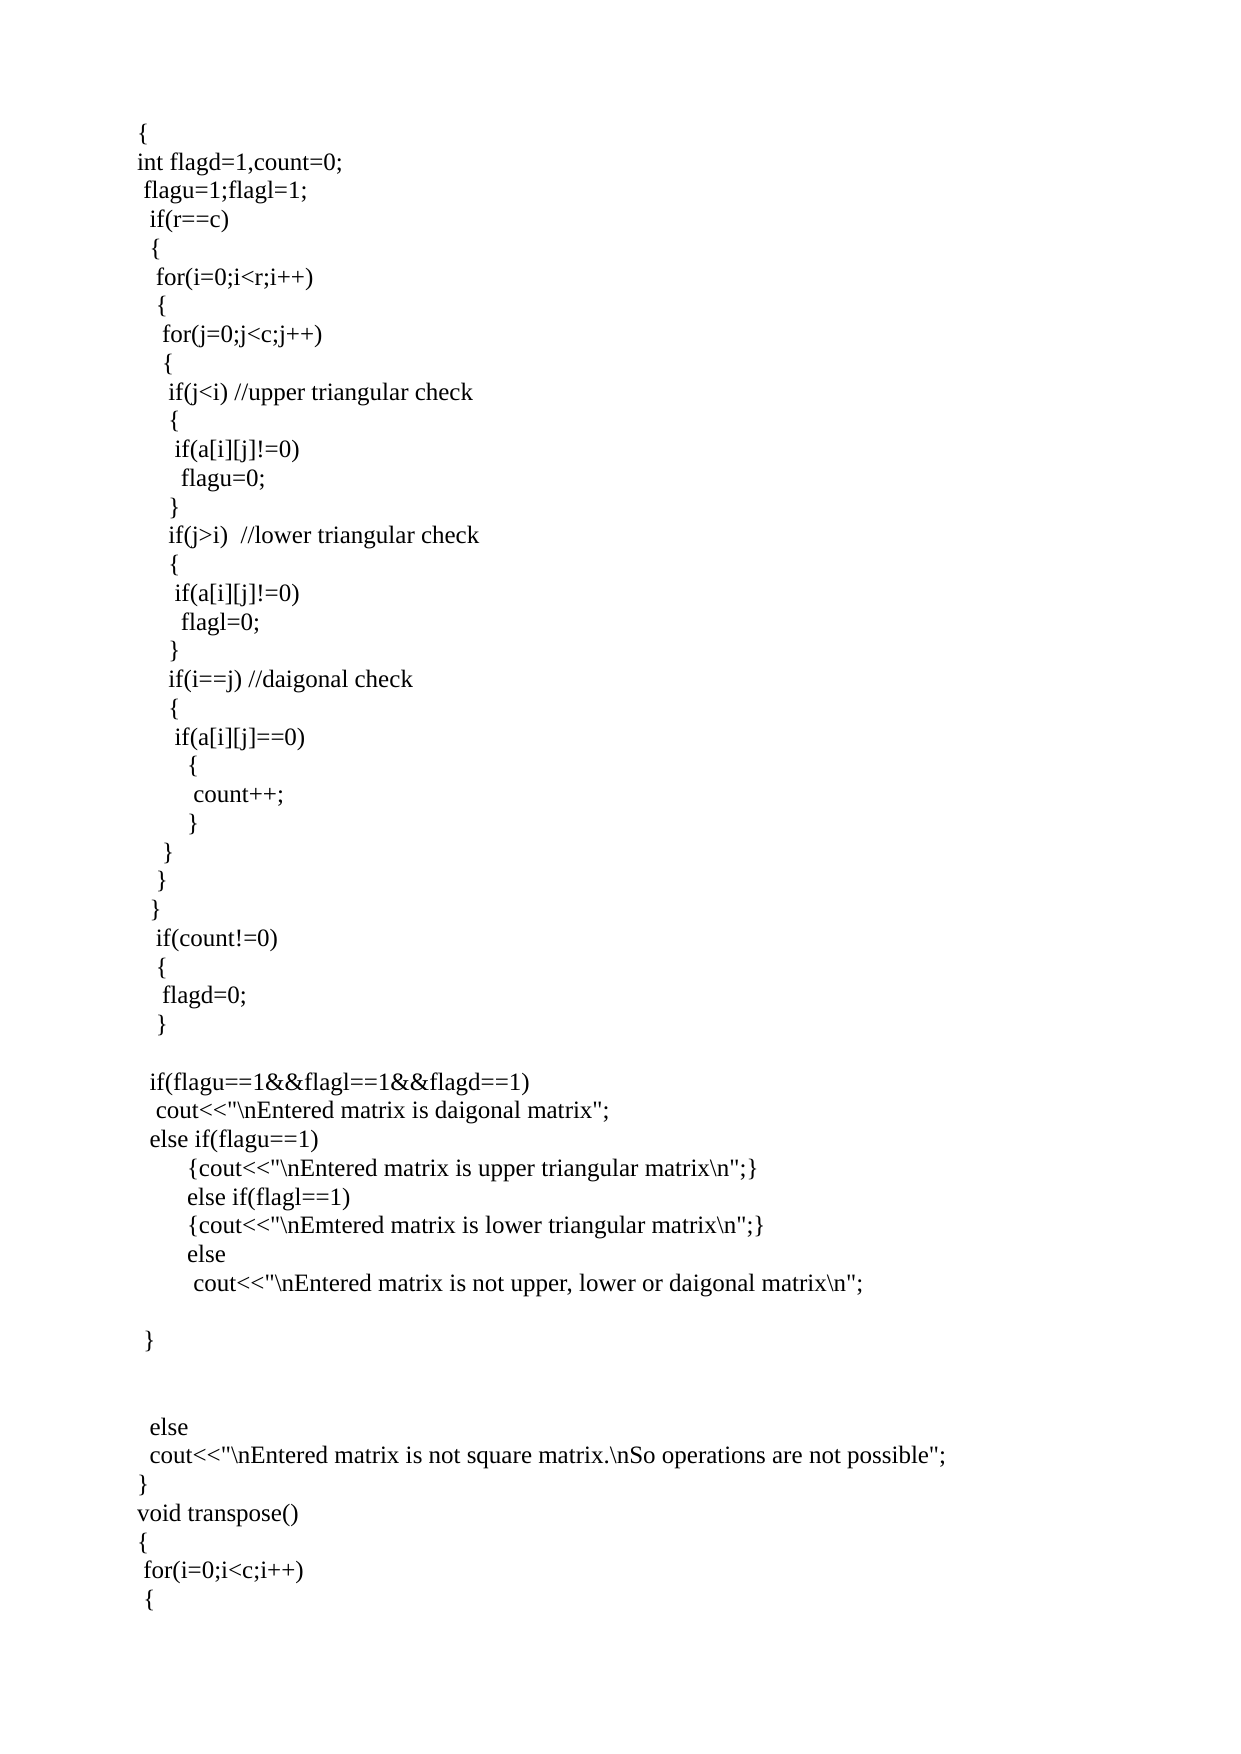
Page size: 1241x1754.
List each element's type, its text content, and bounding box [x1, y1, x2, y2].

text if(count!=0) [118, 923, 1122, 952]
text } [118, 837, 1122, 866]
text flagl=0; [118, 607, 1122, 636]
text cout<<"\nEntered matrix is not upper, lower or daigonal matrix\n"; [118, 1268, 1122, 1297]
text {cout<<"\nEmtered matrix is lower triangular matrix\n";} [118, 1211, 1122, 1239]
text flagd=0; [118, 981, 1122, 1009]
text int flagd=1,count=0; [118, 147, 1122, 176]
text else if(flagu==1) [118, 1124, 1122, 1153]
text {cout<<"\nEntered matrix is upper triangular matrix\n";} [118, 1153, 1122, 1182]
text } [118, 866, 1122, 894]
text { [118, 348, 1122, 377]
text if(j<i) //upper triangular check [118, 377, 1122, 406]
text flagu=1;flagl=1; [118, 176, 1122, 204]
text { [118, 693, 1122, 722]
text for(j=0;j<c;j++) [118, 319, 1122, 348]
text if(i==j) //daigonal check [118, 664, 1122, 693]
text if(flagu==1&&flagl==1&&flagd==1) [118, 1067, 1122, 1096]
text cout<<"\nEntered matrix is not square matrix.\nSo operations are not possible"; [118, 1441, 1122, 1469]
text } [118, 1326, 1122, 1354]
text { [118, 233, 1122, 262]
text } [118, 1009, 1122, 1038]
text } [118, 492, 1122, 521]
text { [118, 549, 1122, 578]
text void transpose() [118, 1498, 1122, 1527]
text count++; [118, 779, 1122, 808]
text { [118, 751, 1122, 779]
text if(a[i][j]!=0) [118, 434, 1122, 463]
text cout<<"\nEntered matrix is daigonal matrix"; [118, 1096, 1122, 1124]
text if(j>i) //lower triangular check [118, 521, 1122, 549]
text } [118, 636, 1122, 664]
text for(i=0;i<r;i++) [118, 262, 1122, 291]
text for(i=0;i<c;i++) [118, 1556, 1122, 1584]
text flagu=0; [118, 463, 1122, 492]
text } [118, 808, 1122, 837]
text { [118, 1527, 1122, 1556]
text { [118, 406, 1122, 434]
text else if(flagl==1) [118, 1182, 1122, 1211]
text if(a[i][j]!=0) [118, 578, 1122, 607]
text } [118, 1469, 1122, 1498]
text { [118, 118, 1122, 147]
text { [118, 1584, 1122, 1613]
text } [118, 894, 1122, 923]
text if(a[i][j]==0) [118, 722, 1122, 751]
text if(r==c) [118, 204, 1122, 233]
text { [118, 291, 1122, 319]
text else [118, 1412, 1122, 1441]
text else [118, 1239, 1122, 1268]
text { [118, 952, 1122, 981]
